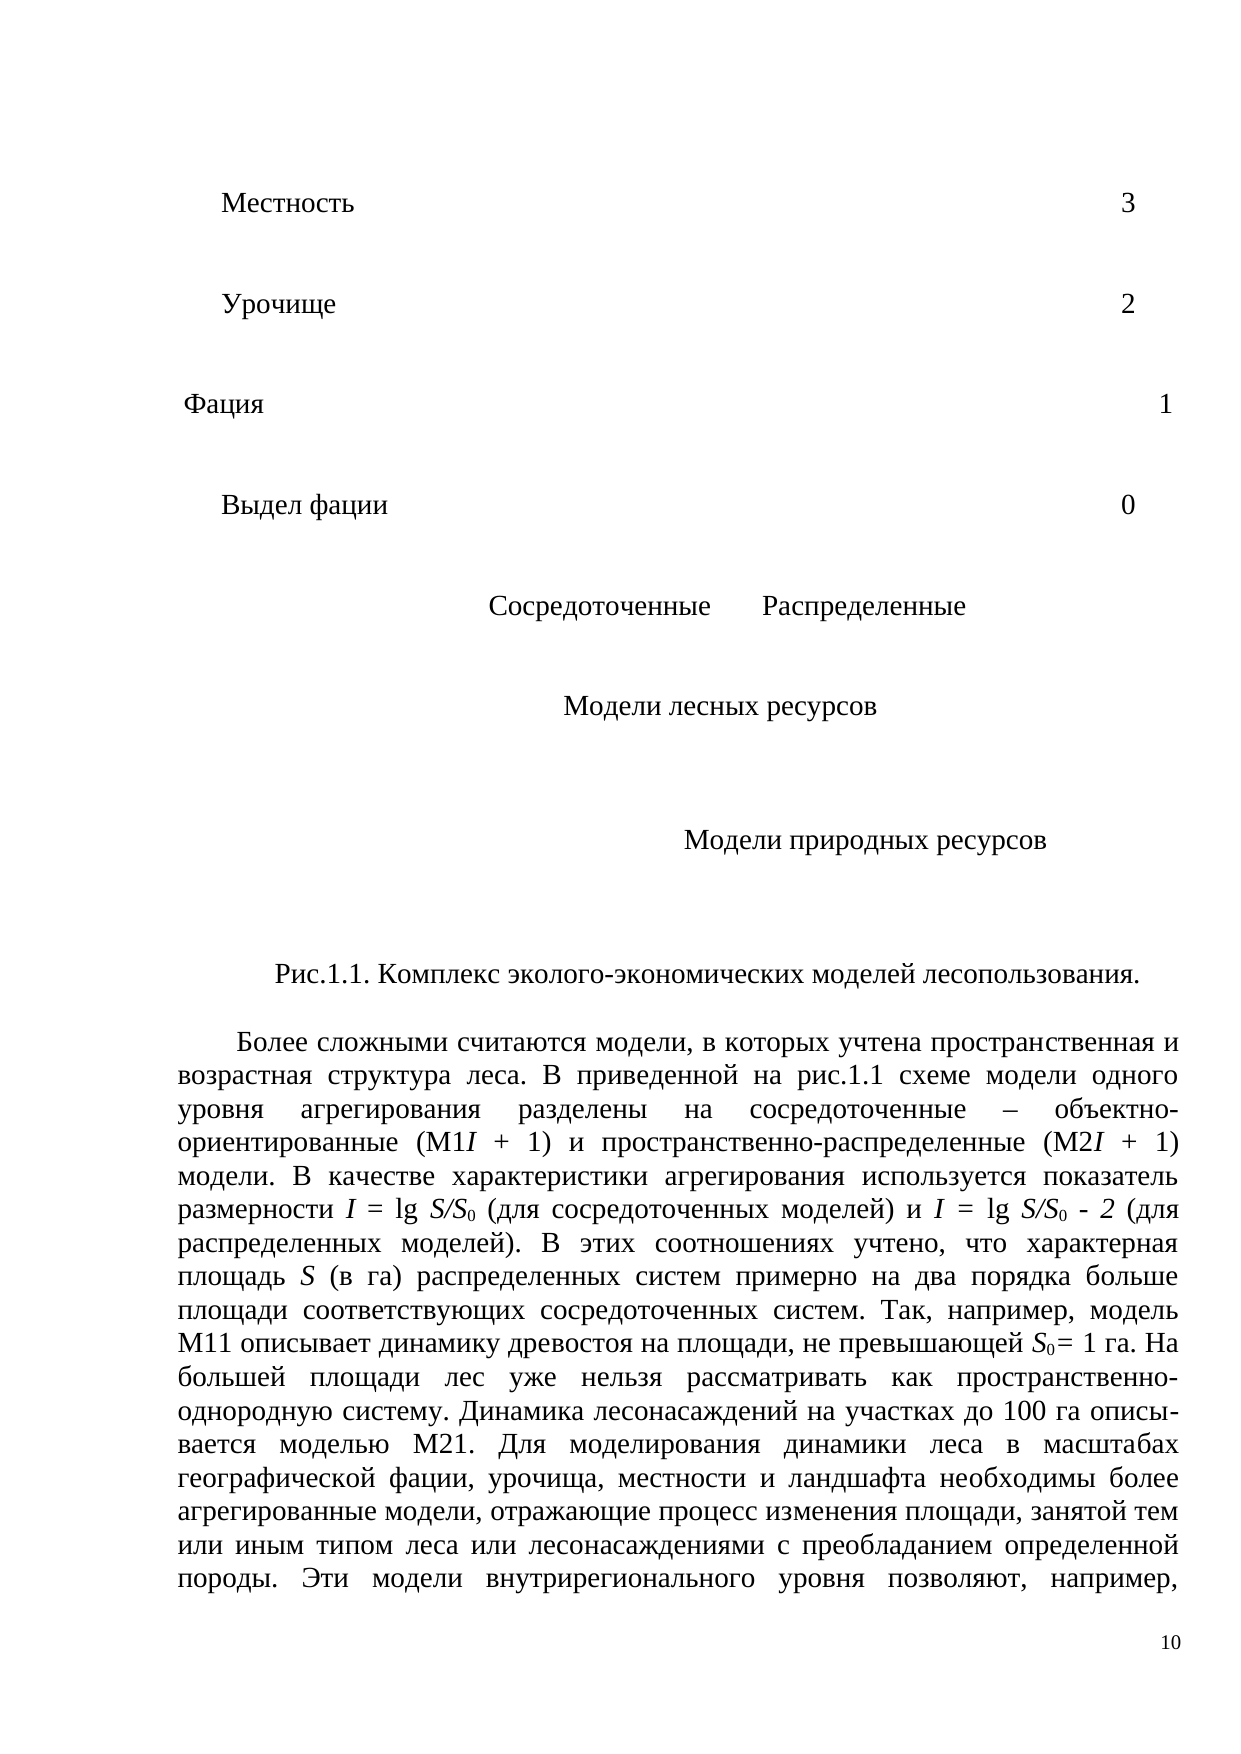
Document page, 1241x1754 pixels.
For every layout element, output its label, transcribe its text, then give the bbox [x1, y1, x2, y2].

text Рис.1.1. Комплекс эколого-экономических моделей лесопользования. [177, 957, 1179, 990]
text Местность 3 [177, 185, 1179, 219]
text Урочище 2 [177, 286, 1179, 319]
text Фация 1 [177, 386, 1179, 420]
text Выдел фации 0 [177, 487, 1179, 521]
text Модели природных ресурсов [177, 822, 1179, 856]
text Более сложными считаются модели, в которых учтена простран­ственная и возрастная структура леса. В приведенной на рис.1.1 схеме модели одного уровня агрегирования разделены на сосредоточен­ные – объектно-ориентированные (M1I + 1) и пространственно-распределенные (M2I + 1) модели. В качестве характеристики агрегирования используется показатель размер­ности I = lg S/S0 (для сосредоточенных моделей) и I = lg S/S0 - 2 (для распределенных моделей). В этих соотношениях учтено, что характерная площадь S (в га) распределенных систем примерно на два порядка больше площади соответствующих сосредоточен­ных систем. Так, например, модель М11 описывает динамику дре­востоя на площади, не превышающей S0= 1 га. На большей площади лес уже нельзя рассматривать как пространственно-однородную систему. Динамика лесонасаждений на участках до 100 га описы­вается моделью М21. Для моделирования динамики леса в масшта­бах географической фации, урочища, местности и ландшафта не­обходимы более агрегированные модели, отражающие процесс из­менения площади, занятой тем или иным типом леса или лесо­насаждениями с преобладанием определенной породы. Эти модели внутрирегионального уровня позволяют, например, [177, 1024, 1179, 1594]
text Сосредоточенные Распределенные [207, 588, 1014, 621]
text Модели лесных ресурсов [177, 688, 1088, 722]
